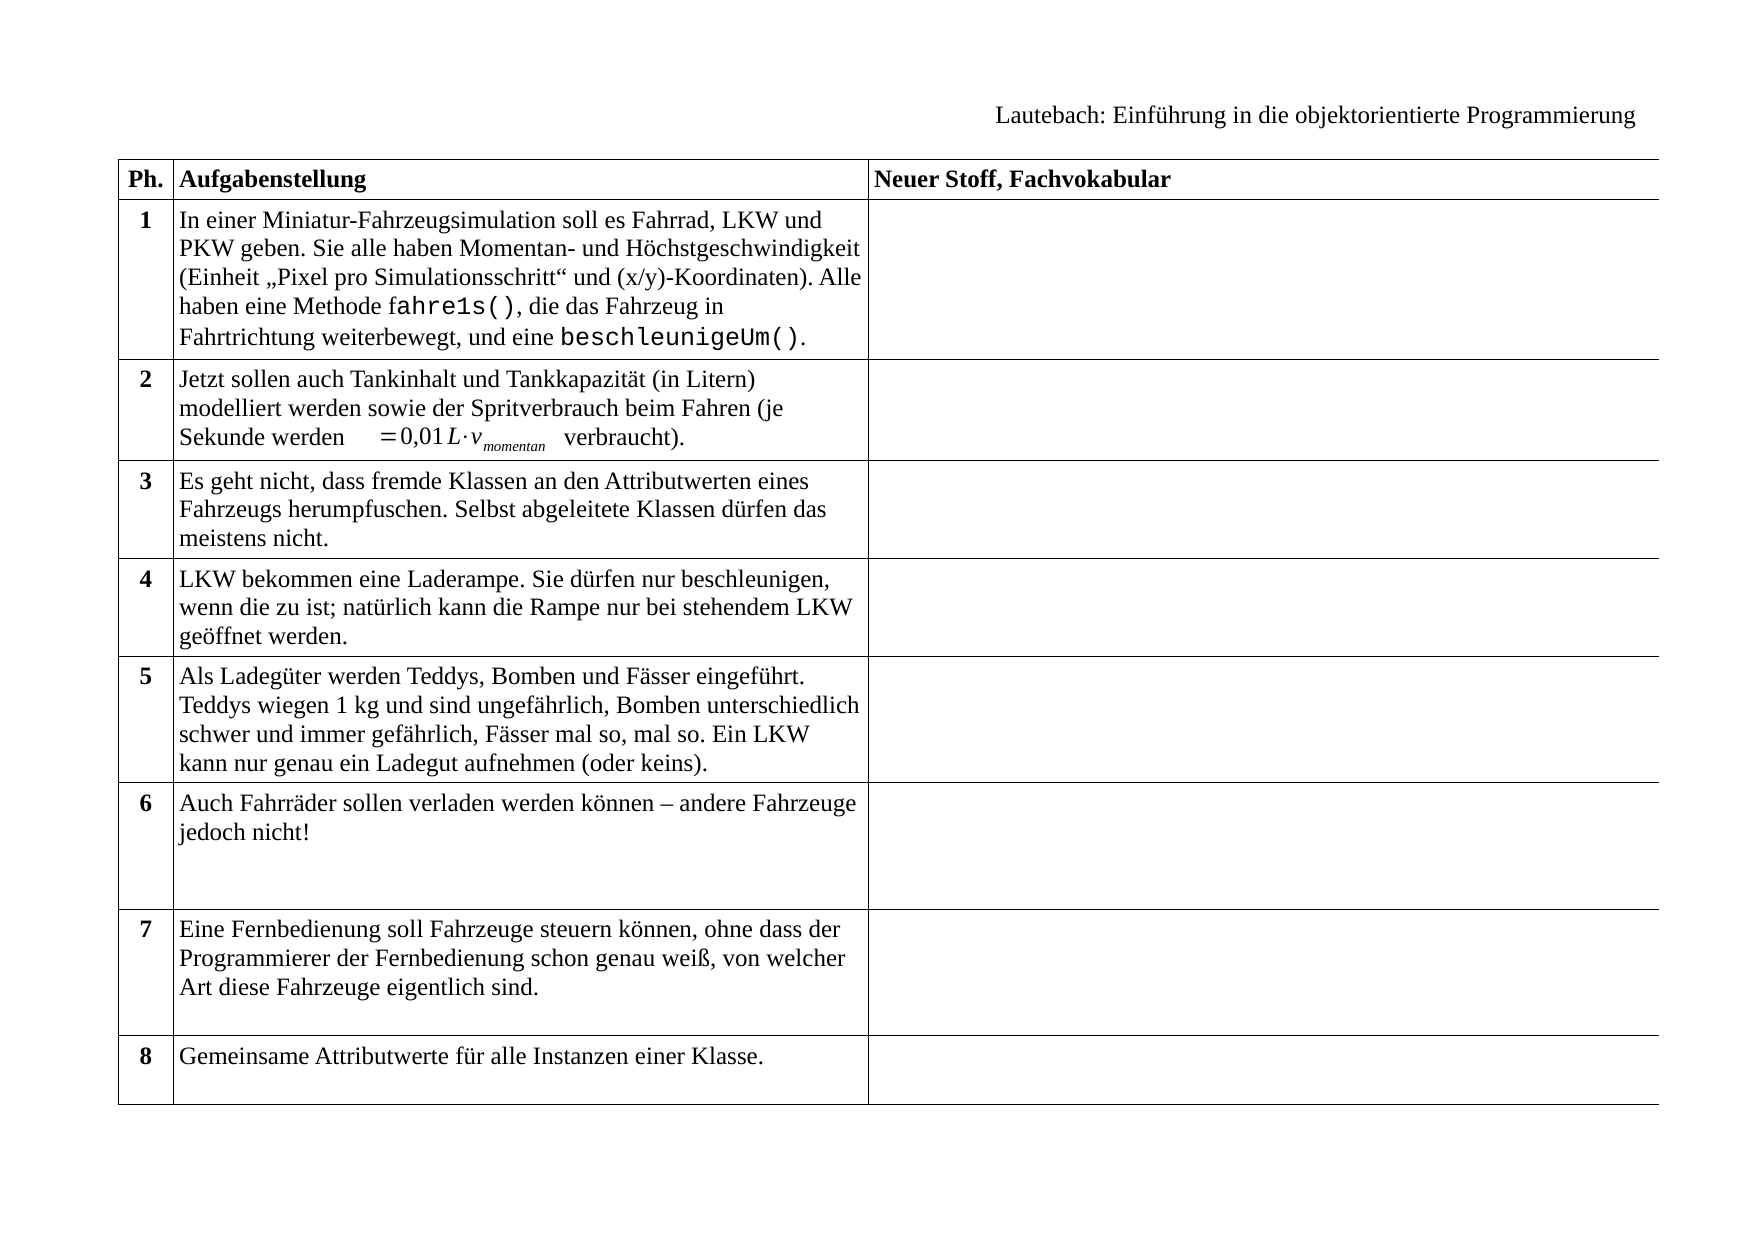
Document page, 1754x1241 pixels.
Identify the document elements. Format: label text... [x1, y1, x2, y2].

table_cell Auch Fahrräder sollen verladen werden können – andere Fahrzeuge jedoch nicht! [174, 783, 868, 909]
table_cell Jetzt sollen auch Tankinhalt und Tankkapazität (in Litern) modelliert werden sowie der Spritverbrauch beim Fahren (je Sekunde werden verbraucht). [174, 360, 868, 460]
table_cell Eine Fernbedienung soll Fahrzeuge steuern können, ohne dass der Programmierer der Fernbedienung schon genau weiß, von welcher Art diese Fahrzeuge eigentlich sind. [174, 910, 868, 1035]
table_cell 8 [119, 1036, 173, 1104]
table_cell Als Ladegüter werden Teddys, Bomben und Fässer eingeführt. Teddys wiegen 1 kg und sind ungefährlich, Bomben unterschiedlich schwer und immer gefährlich, Fässer mal so, mal so. Ein LKW kann nur genau ein Ladegut aufnehmen (oder keins). [174, 657, 868, 782]
table_cell [869, 910, 1659, 1035]
table_cell 7 [119, 910, 173, 1035]
table_cell [869, 783, 1659, 909]
table_cell 3 [119, 461, 173, 558]
table_cell 5 [119, 657, 173, 782]
table_cell [869, 1036, 1659, 1104]
table_cell [869, 657, 1659, 782]
table_header Aufgabenstellung [174, 160, 868, 199]
table_cell [869, 360, 1659, 460]
table_cell [869, 200, 1659, 358]
table_cell 1 [119, 200, 173, 358]
table_cell 6 [119, 783, 173, 909]
table_cell LKW bekommen eine Laderampe. Sie dürfen nur beschleunigen, wenn die zu ist; natürlich kann die Rampe nur bei stehendem LKW geöffnet werden. [174, 559, 868, 656]
table_cell 2 [119, 360, 173, 460]
table_cell [869, 461, 1659, 558]
table_header Neuer Stoff, Fachvokabular [869, 160, 1659, 199]
table_cell 4 [119, 559, 173, 656]
table_cell Es geht nicht, dass fremde Klassen an den Attributwerten eines Fahrzeugs herumpfuschen. Selbst abgeleitete Klassen dürfen das meistens nicht. [174, 461, 868, 558]
table_cell Gemeinsame Attributwerte für alle Instanzen einer Klasse. [174, 1036, 868, 1104]
table_cell In einer Miniatur-Fahrzeugsimulation soll es Fahrrad, LKW und PKW geben. Sie alle haben Momentan- und Höchstgeschwindigkeit (Einheit „Pixel pro Simulations­schritt“ und (x/y)-Koordinaten). Alle haben eine Methode fahre1s(), die das Fahrzeug in Fahrtrichtung weiterbewegt, und eine beschleunigeUm(). [174, 200, 868, 358]
table_header Ph. [119, 160, 173, 199]
table_cell [869, 559, 1659, 656]
